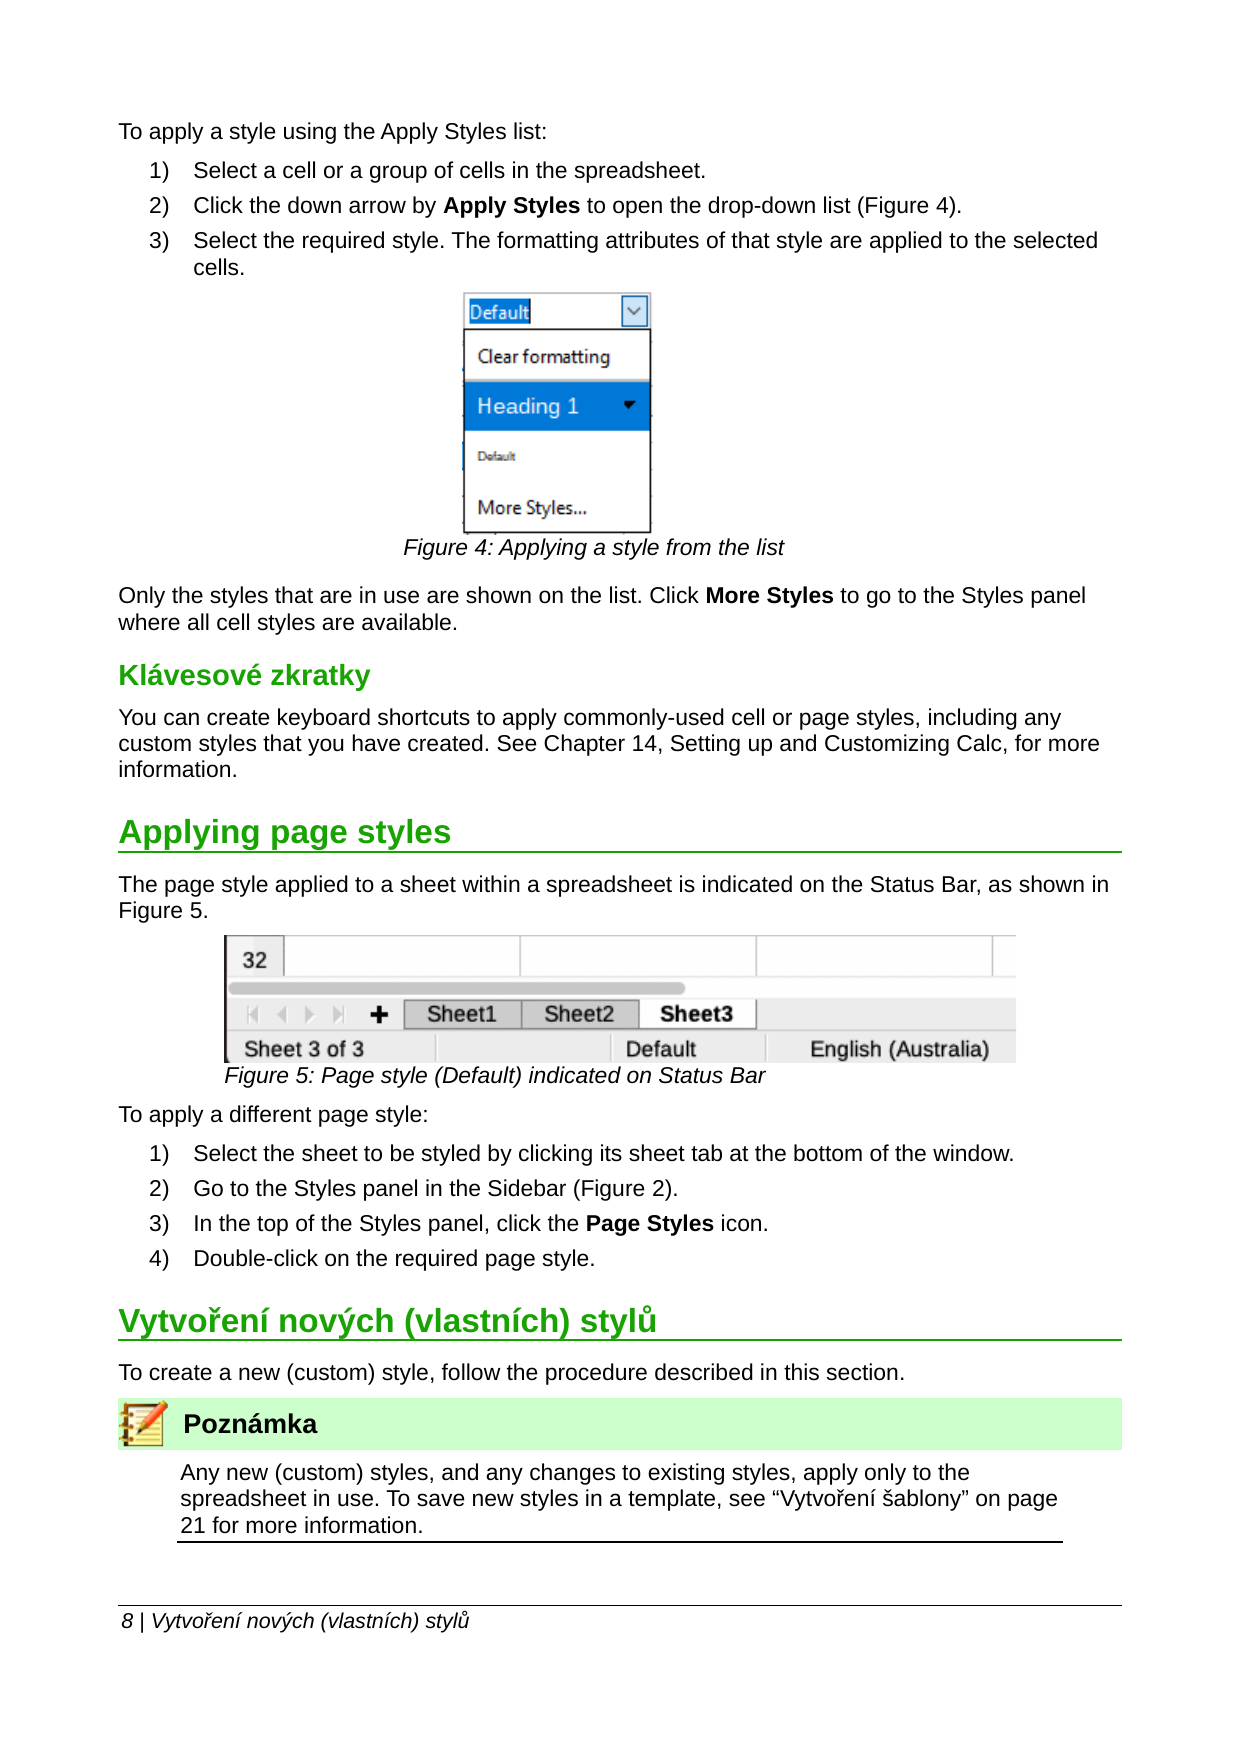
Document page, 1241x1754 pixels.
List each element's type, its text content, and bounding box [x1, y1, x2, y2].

text Figure 4: Applying a style from the list [403, 292, 837, 561]
list Click the down arrow by Apply Styles to open the drop-down list (Figure 4). [169, 192, 1122, 218]
list To apply a style using the Apply Styles list: [118, 118, 1122, 144]
subtitle Applying page styles [118, 812, 1122, 851]
list Select a cell or a group of cells in the spreadsheet. [169, 157, 1122, 183]
subtitle Poznámka [118, 1398, 1122, 1450]
subtitle Vytvoření nových (vlastních) stylů [118, 1301, 1122, 1339]
text Figure 5: Page style (Default) indicated on Status Bar [224, 1063, 1016, 1089]
list Select the sheet to be styled by clicking its sheet tab at the bottom of the window. [169, 1139, 1122, 1166]
list To create a new (custom) style, follow the procedure described in this section. [118, 1359, 1122, 1386]
text The page style applied to a sheet within a spreadsheet is indicated on the Status Bar, as shown in Figure 5. [118, 871, 1122, 923]
subtitle Klávesové zkratky [118, 658, 1122, 692]
picture [224, 935, 1017, 1063]
text Any new (custom) styles, and any changes to existing styles, apply only to the spreadsheet in use. To save new styles in a template, see “Creating a template” on page 21 for more information. [177, 1456, 1063, 1541]
text Only the styles that are in use are shown on the list. Click More Styles to go to the Styles panel where all cell styles are available. [118, 582, 1122, 635]
list In the top of the Styles panel, click the Page Styles icon. [169, 1210, 1122, 1236]
text To apply a different page style: [118, 1101, 1122, 1127]
list Double-click on the required page style. [169, 1245, 1122, 1271]
list Select the required style. The formatting attributes of that style are applied to the selected cells. [169, 227, 1122, 280]
list Go to the Styles panel in the Sidebar (Figure 2). [169, 1175, 1122, 1201]
picture [462, 292, 653, 535]
text You can create keyboard shortcuts to apply commonly-used cell or page styles, including any custom styles that you have created. See Chapter 14, Setting up and Customizing Calc, for more information. [118, 704, 1122, 783]
picture [119, 1399, 170, 1450]
